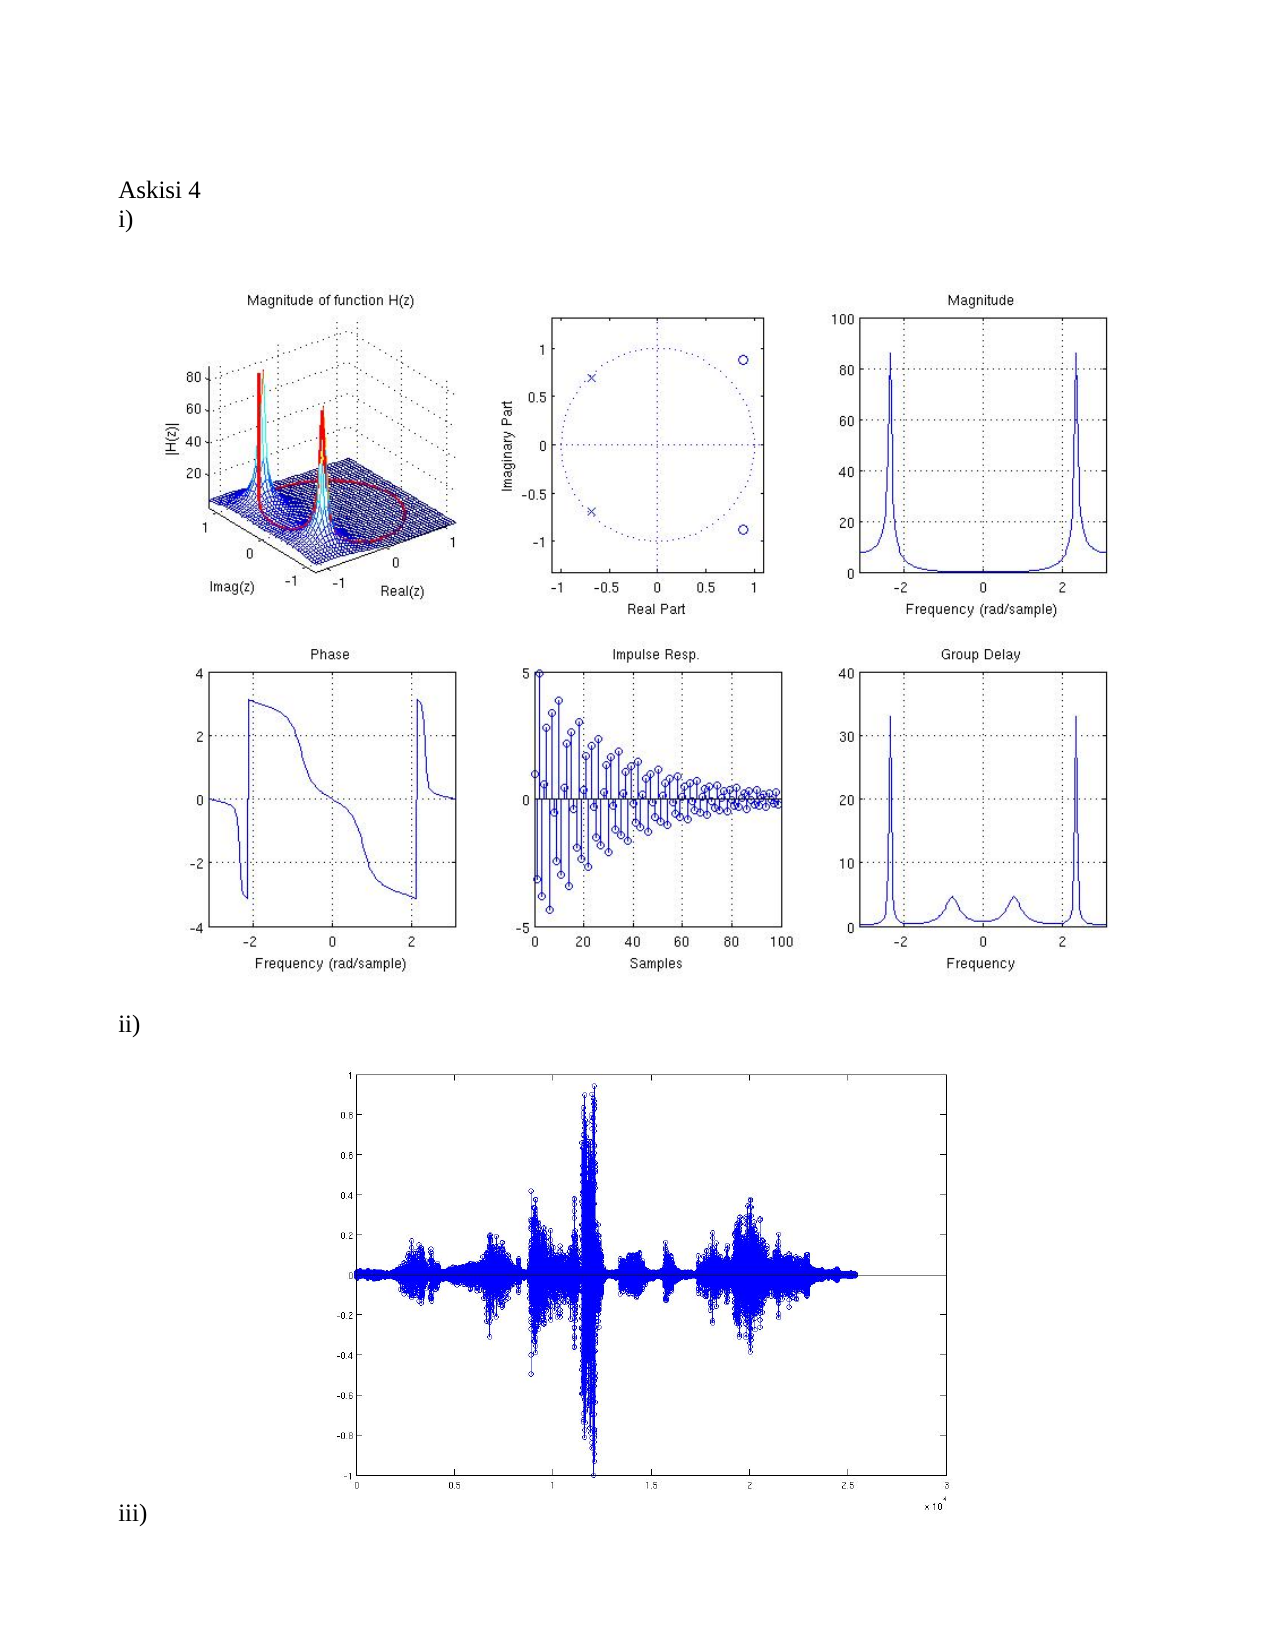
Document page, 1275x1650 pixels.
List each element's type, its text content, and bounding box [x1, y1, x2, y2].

text Askisi 4 [118, 176, 1157, 204]
text iii) [118, 1498, 257, 1526]
picture [257, 1037, 1018, 1529]
picture [58, 261, 1217, 1009]
text ii) [118, 1009, 1157, 1038]
text i) [118, 204, 1157, 233]
